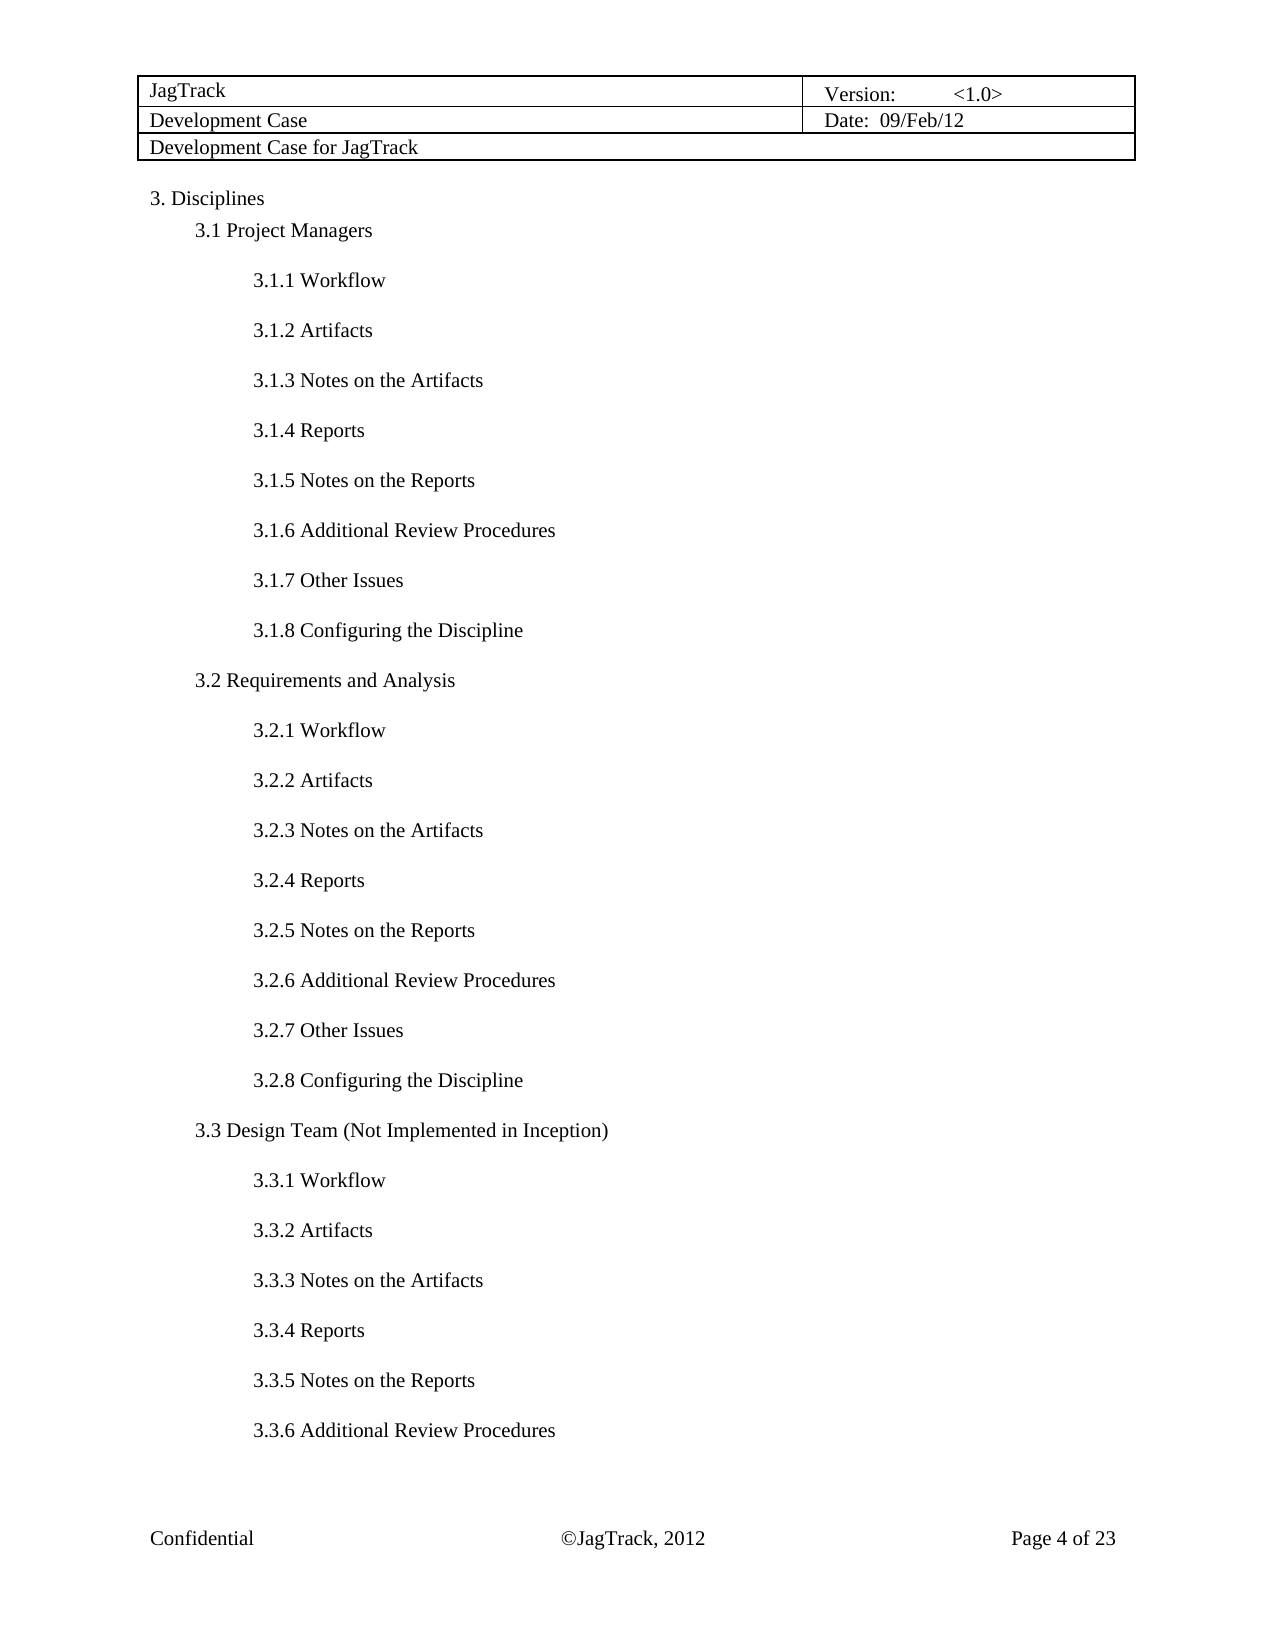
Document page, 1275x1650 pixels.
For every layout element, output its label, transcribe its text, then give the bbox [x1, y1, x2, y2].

text 3.2.3 Notes on the Artifacts [253, 817, 1125, 867]
text 3.1.8 Configuring the Discipline [253, 617, 1125, 667]
text 3.3.1 Workflow [253, 1167, 1125, 1217]
text 3.3 Design Team (Not Implemented in Inception) [195, 1117, 1050, 1167]
text 3.3.6 Additional Review Procedures [253, 1417, 1125, 1467]
text 3.2 Requirements and Analysis [195, 667, 1050, 717]
text 3.1.2 Artifacts [253, 317, 1125, 367]
text 3.3.5 Notes on the Reports [253, 1367, 1125, 1417]
text 3.2.4 Reports [253, 867, 1125, 917]
text 3. Disciplines [150, 185, 1050, 210]
text 3.1.7 Other Issues [253, 567, 1125, 617]
text 3.2.7 Other Issues [253, 1017, 1125, 1067]
text 3.1.6 Additional Review Procedures [253, 517, 1125, 567]
text 3.2.2 Artifacts [253, 767, 1125, 817]
text 3.1.5 Notes on the Reports [253, 467, 1125, 517]
text 3.2.8 Configuring the Discipline [253, 1067, 1125, 1117]
text 3.1.1 Workflow [253, 267, 1125, 317]
text 3.1.3 Notes on the Artifacts [253, 367, 1125, 417]
text 3.2.1 Workflow [253, 717, 1125, 767]
text 3.3.2 Artifacts [253, 1217, 1125, 1267]
text 3.1 Project Managers [195, 217, 1050, 267]
text 3.2.5 Notes on the Reports [253, 917, 1125, 967]
text 3.3.4 Reports [253, 1317, 1125, 1367]
text 3.2.6 Additional Review Procedures [253, 967, 1125, 1017]
text 3.3.3 Notes on the Artifacts [253, 1267, 1125, 1317]
text 3.1.4 Reports [253, 417, 1125, 467]
